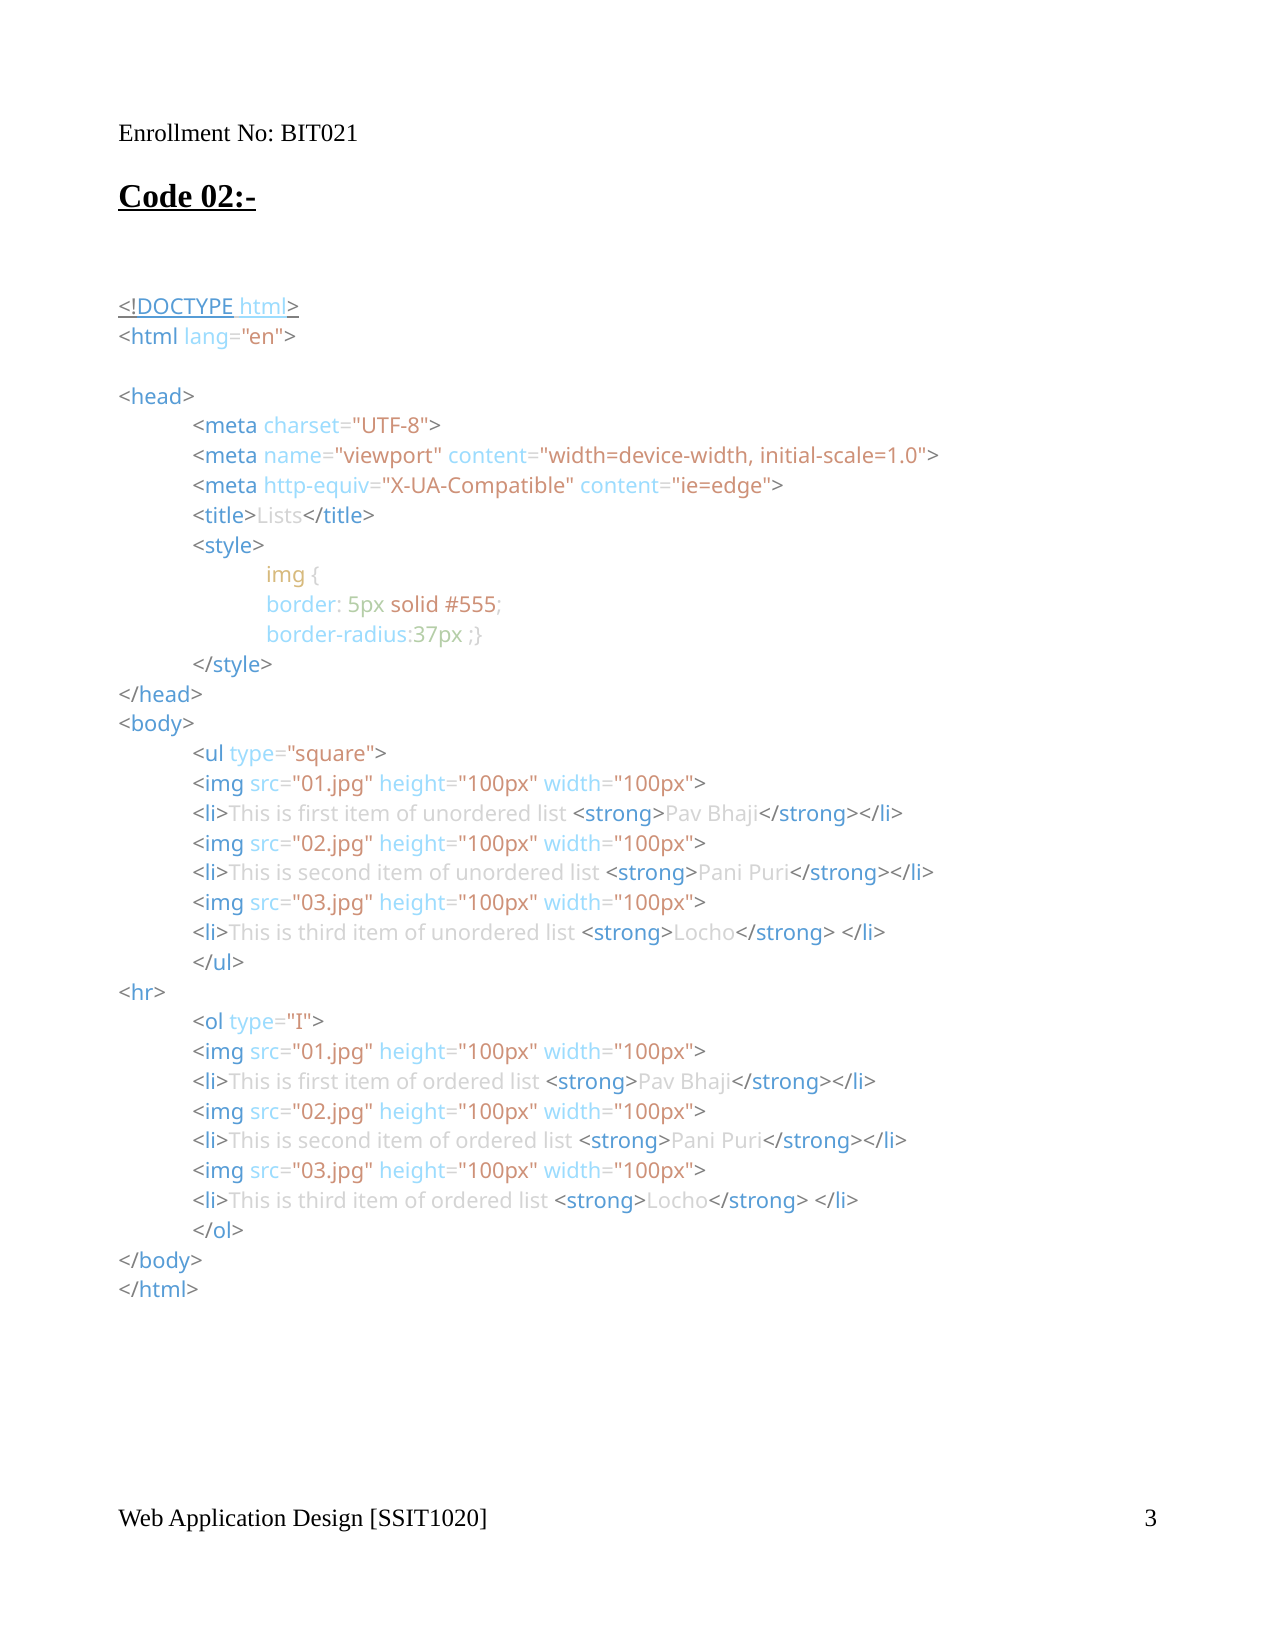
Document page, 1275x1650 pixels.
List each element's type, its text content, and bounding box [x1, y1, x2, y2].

text border-radius:37px ;} [118, 619, 1157, 649]
text <img src="01.jpg" height="100px" width="100px"> [118, 768, 1157, 798]
text </head> [118, 678, 1157, 708]
text <li>This is third item of ordered list <strong>Locho</strong> </li> [118, 1185, 1157, 1215]
text <img src="03.jpg" height="100px" width="100px"> [118, 1155, 1157, 1185]
text <img src="02.jpg" height="100px" width="100px"> [118, 827, 1157, 857]
text <li>This is first item of ordered list <strong>Pav Bhaji</strong></li> [118, 1066, 1157, 1096]
text <li>This is second item of ordered list <strong>Pani Puri</strong></li> [118, 1125, 1157, 1155]
text <li>This is third item of unordered list <strong>Locho</strong> </li> [118, 917, 1157, 947]
text </ul> [118, 947, 1157, 976]
text <meta name="viewport" content="width=device-width, initial-scale=1.0"> [118, 440, 1157, 470]
text <!DOCTYPE html> [118, 291, 1157, 321]
text <li>This is first item of unordered list <strong>Pav Bhaji</strong></li> [118, 798, 1157, 827]
text <ol type="I"> [118, 1006, 1157, 1036]
text <title>Lists</title> [118, 500, 1157, 529]
text <ul type="square"> [118, 738, 1157, 768]
text <meta charset="UTF-8"> [118, 410, 1157, 440]
text </html> [118, 1274, 1157, 1304]
text <meta http-equiv="X-UA-Compatible" content="ie=edge"> [118, 470, 1157, 500]
text border: 5px solid #555; [118, 589, 1157, 619]
text img { [118, 559, 1157, 589]
text <body> [118, 708, 1157, 738]
text </body> [118, 1244, 1157, 1274]
text <img src="02.jpg" height="100px" width="100px"> [118, 1096, 1157, 1125]
text </ol> [118, 1215, 1157, 1244]
text </style> [118, 649, 1157, 678]
text <html lang="en"> [118, 321, 1157, 351]
text <hr> [118, 976, 1157, 1006]
text <li>This is second item of unordered list <strong>Pani Puri</strong></li> [118, 857, 1157, 887]
text <img src="03.jpg" height="100px" width="100px"> [118, 887, 1157, 917]
text Code 02:- [118, 176, 1157, 253]
text <img src="01.jpg" height="100px" width="100px"> [118, 1036, 1157, 1066]
text <head> [118, 381, 1157, 410]
text <style> [118, 529, 1157, 559]
